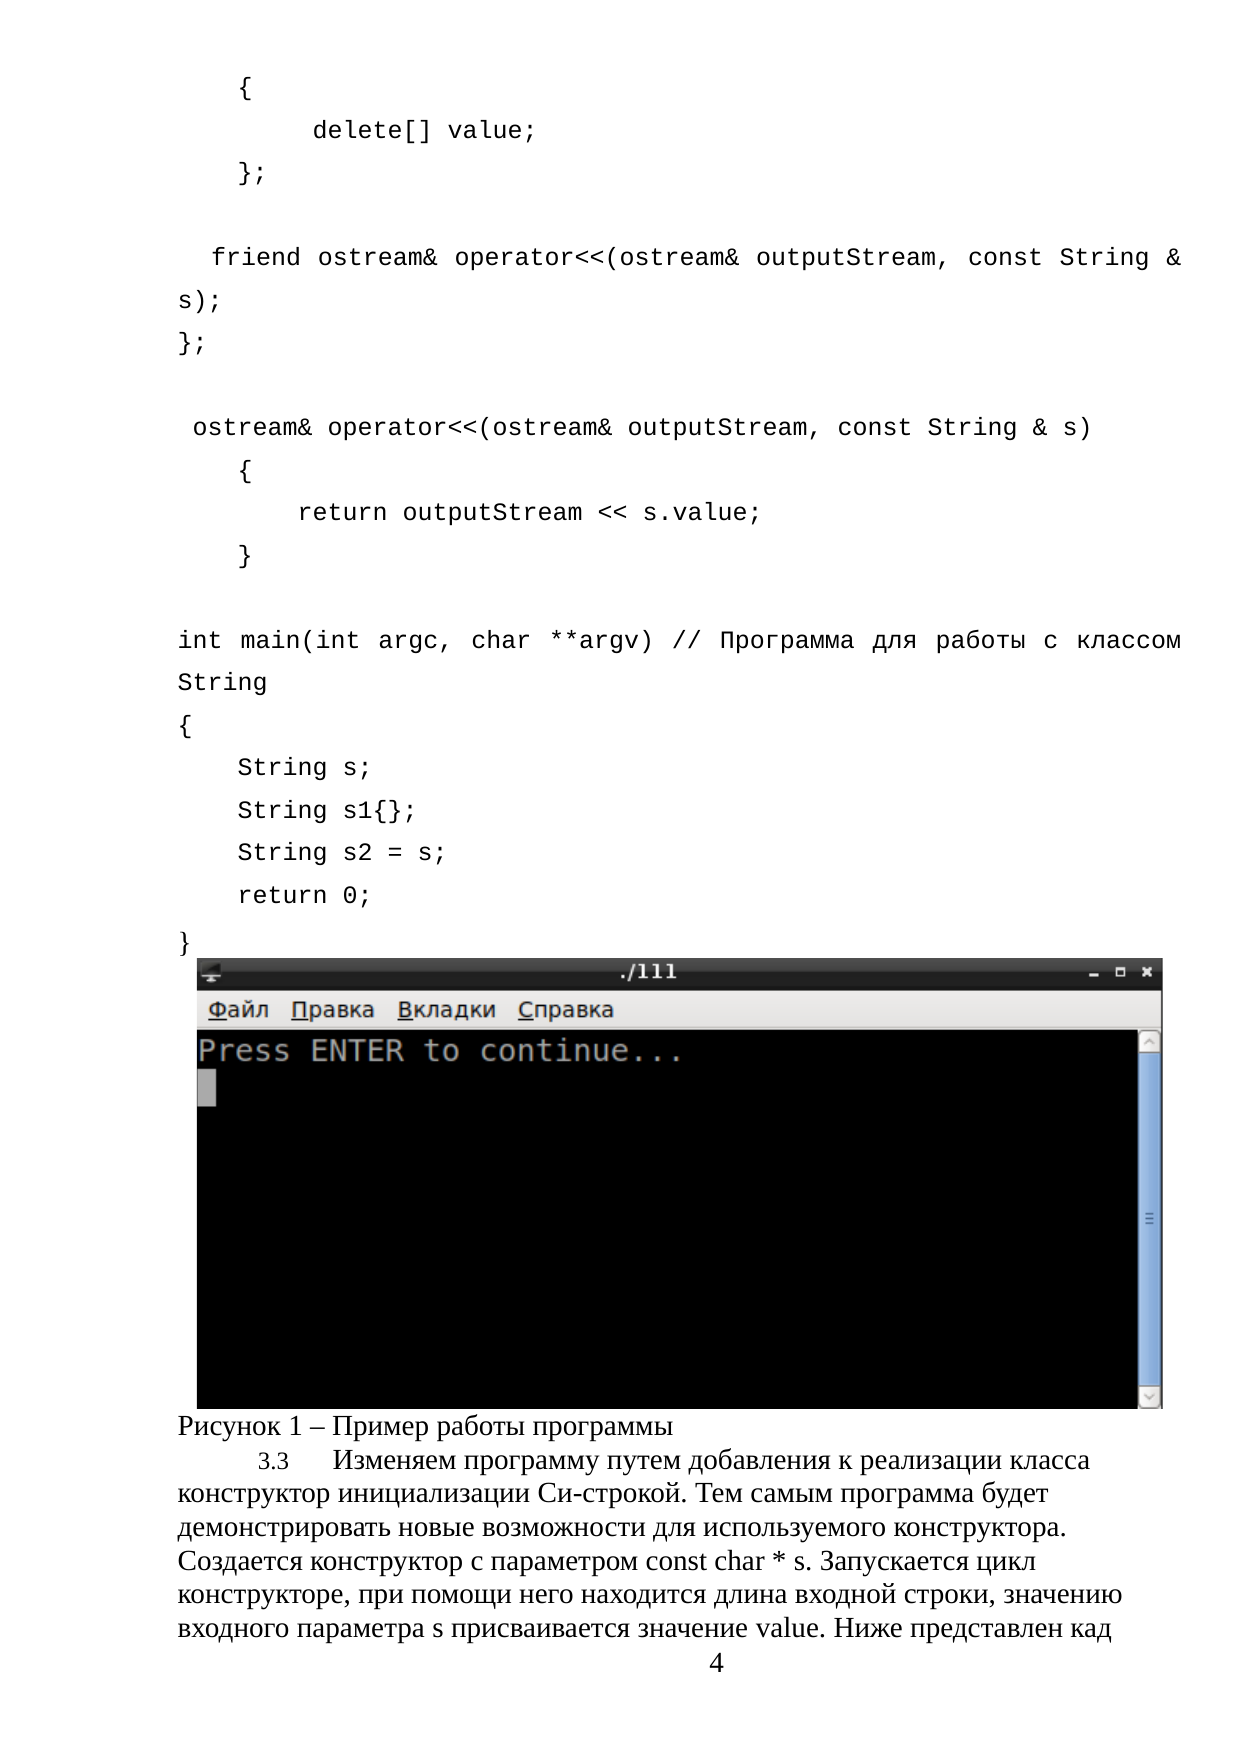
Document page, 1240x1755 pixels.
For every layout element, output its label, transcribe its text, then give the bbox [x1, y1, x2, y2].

text delete[] value; [177, 117, 1182, 146]
text { [177, 457, 1182, 486]
text int main(int argc, char **argv) // Программа для работы с классом String [177, 627, 1182, 698]
text friend ostream& operator<<(ostream& outputStream, const String & s); [177, 245, 1182, 316]
text return 0; [177, 882, 1182, 911]
text }; [177, 330, 1182, 358]
text } [177, 925, 1182, 958]
text String s; [177, 755, 1182, 783]
text Рисунок 1 – Пример работы программы [177, 958, 1182, 1442]
list Изменяем программу путем добавления к реализации класса конструктор инициализации Си-строкой. Тем самым программа будет демонстрировать новые возможности для используемого конструктора. Создается конструктор с параметром const char * s. Запускается цикл конструкторе, при помощи него находится длина входной строки, значению входного параметра s присваивается значение value. Ниже представлен кад [177, 1442, 1182, 1643]
text { [177, 75, 1182, 103]
text } [177, 542, 1182, 571]
text { [177, 712, 1182, 741]
text String s2 = s; [177, 840, 1182, 868]
text ostream& operator<<(ostream& outputStream, const String & s) [177, 415, 1182, 443]
text String s1{}; [177, 797, 1182, 826]
text return outputStream << s.value; [177, 500, 1182, 528]
picture [196, 958, 1163, 1409]
text }; [177, 160, 1182, 188]
